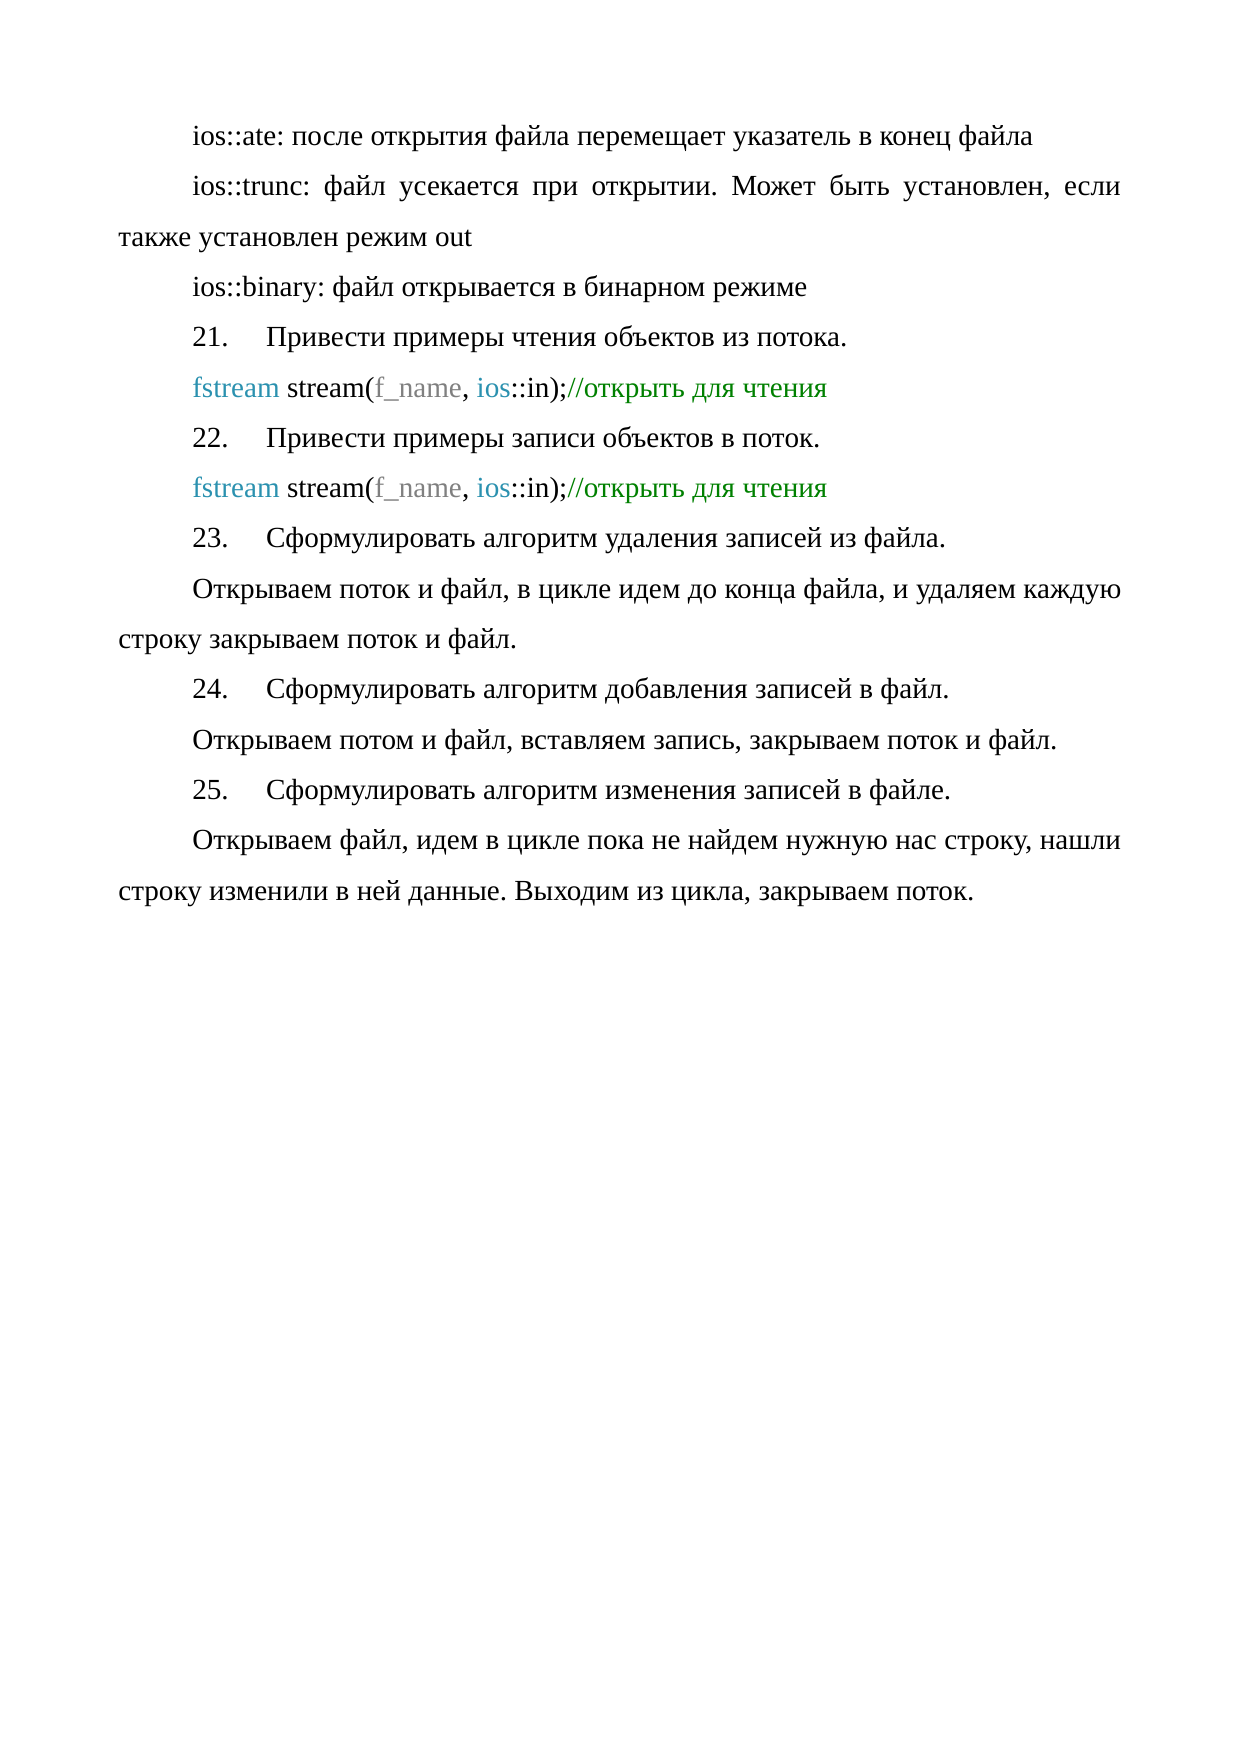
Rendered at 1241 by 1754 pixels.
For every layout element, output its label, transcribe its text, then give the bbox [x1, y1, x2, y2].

list fstream stream(f_name, ios::in);//открыть для чтения [118, 470, 1122, 504]
list Открываем файл, идем в цикле пока не найдем нужную нас строку, нашли строку изменили в ней данные. Выходим из цикла, закрываем поток. [118, 822, 1122, 906]
list ios::binary: файл открывается в бинарном режиме [118, 269, 1122, 303]
list Открываем поток и файл, в цикле идем до конца файла, и удаляем каждую строку закрываем поток и файл. [118, 571, 1122, 655]
list Сформулировать алгоритм добавления записей в файл. [118, 672, 1122, 705]
list ios::trunc: файл усекается при открытии. Может быть установлен, если также установлен режим out [118, 168, 1122, 252]
list Сформулировать алгоритм изменения записей в файле. [118, 772, 1122, 806]
list ios::ate: после открытия файла перемещает указатель в конец файла [118, 118, 1122, 152]
list Сформулировать алгоритм удаления записей из файла. [118, 521, 1122, 554]
list Открываем потом и файл, вставляем запись, закрываем поток и файл. [118, 722, 1122, 755]
list fstream stream(f_name, ios::in);//открыть для чтения [118, 370, 1122, 403]
list Привести примеры записи объектов в поток. [118, 420, 1122, 453]
list Привести примеры чтения объектов из потока. [118, 319, 1122, 353]
